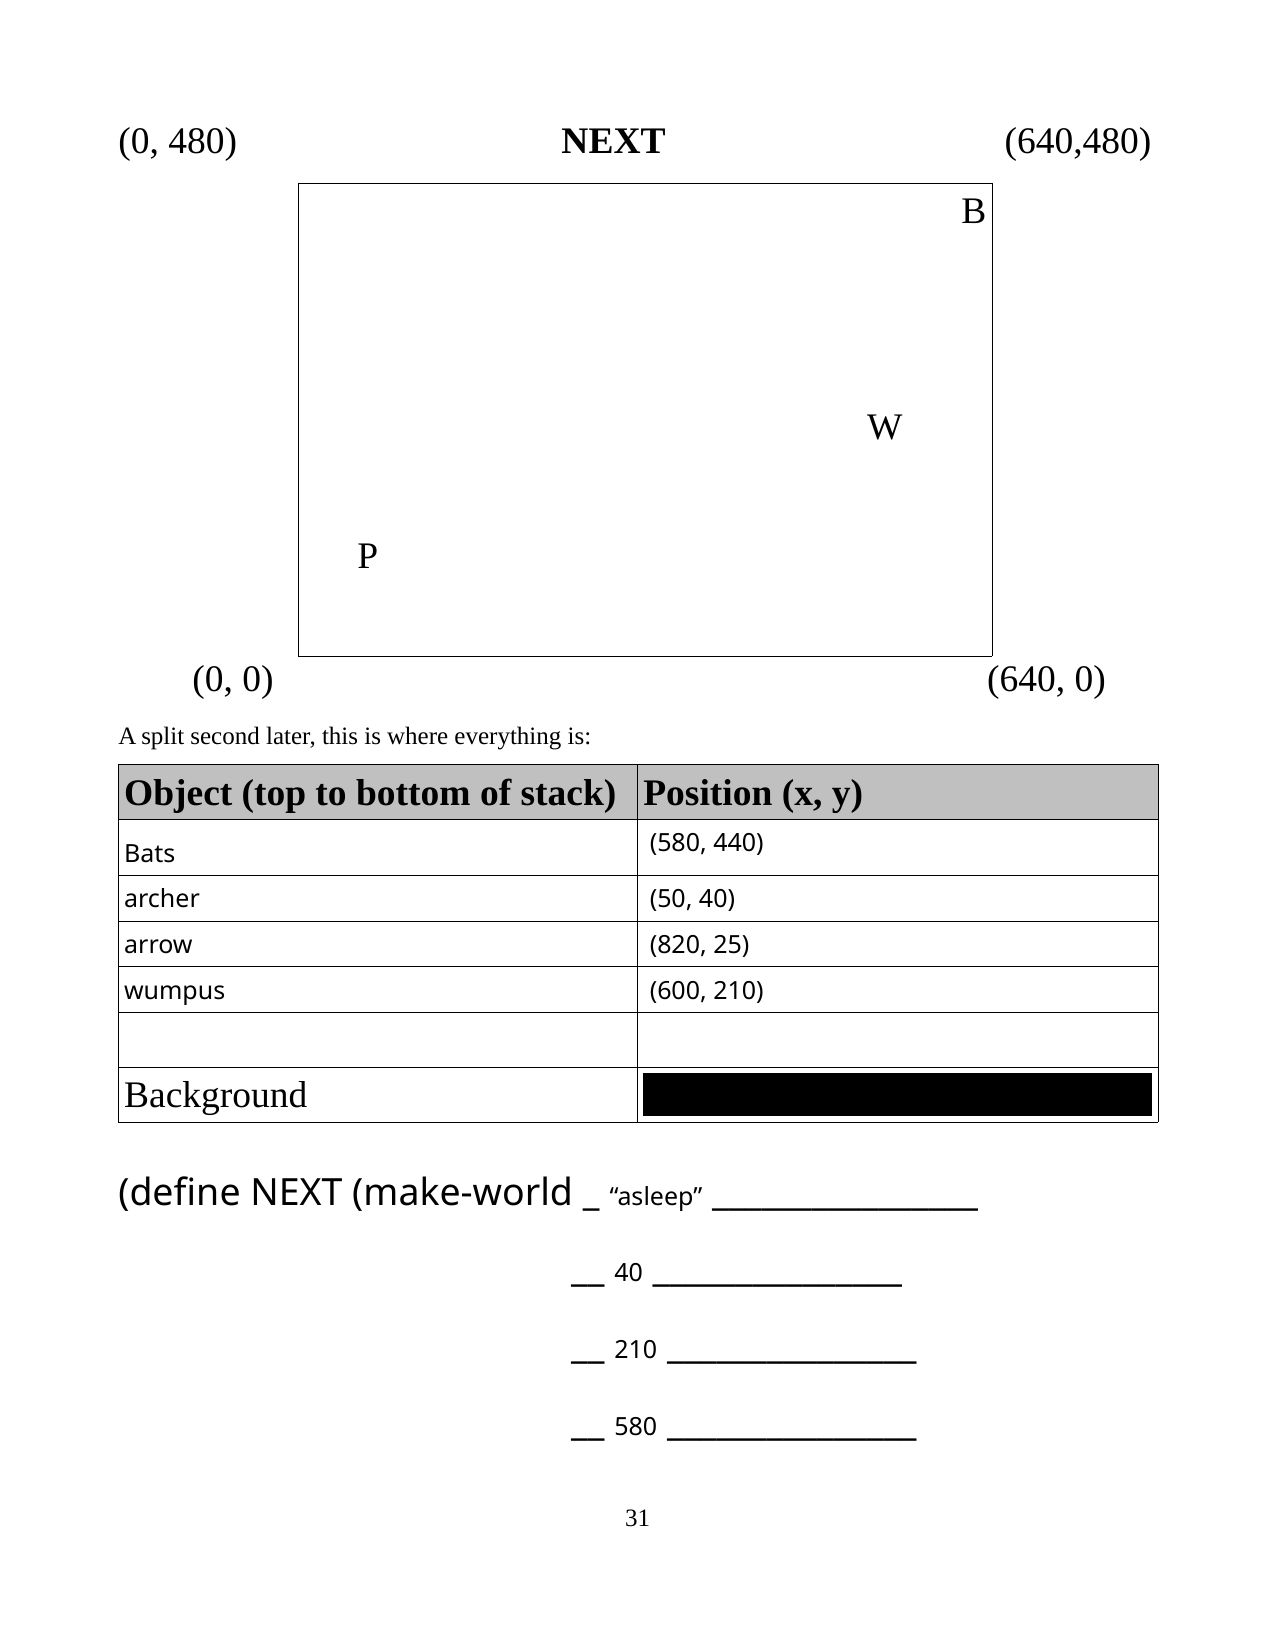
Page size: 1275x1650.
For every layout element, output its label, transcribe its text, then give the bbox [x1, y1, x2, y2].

text (define NEXT (make-world _ “asleep” ________________ [118, 1165, 1157, 1216]
table_cell (820, 25) [638, 922, 1158, 966]
table_cell [638, 1068, 1158, 1122]
text (0, 480) NEXT (640,480) [118, 118, 1157, 161]
table_cell [119, 1013, 637, 1067]
table_cell archer [119, 876, 637, 921]
table_cell (600, 210) [638, 967, 1158, 1012]
table_cell wumpus [119, 967, 637, 1012]
table_cell Background [119, 1068, 637, 1122]
table_header B W P [299, 184, 992, 656]
text (0, 0) (640, 0) [118, 656, 1157, 699]
table_cell (580, 440) [638, 820, 1158, 875]
table_cell (50, 40) [638, 876, 1158, 921]
table_cell arrow [119, 922, 637, 966]
table_header Object (top to bottom of stack) [119, 765, 637, 819]
table_cell [638, 1013, 1158, 1067]
text __ 210 _______________ [118, 1318, 1157, 1369]
text __ 40 _______________ [118, 1242, 1157, 1293]
text __ 580 _______________ [118, 1395, 1157, 1446]
table_header Position (x, y) [638, 765, 1158, 819]
text A split second later, this is where everything is: [118, 721, 1157, 750]
table_cell Bats [119, 820, 637, 875]
